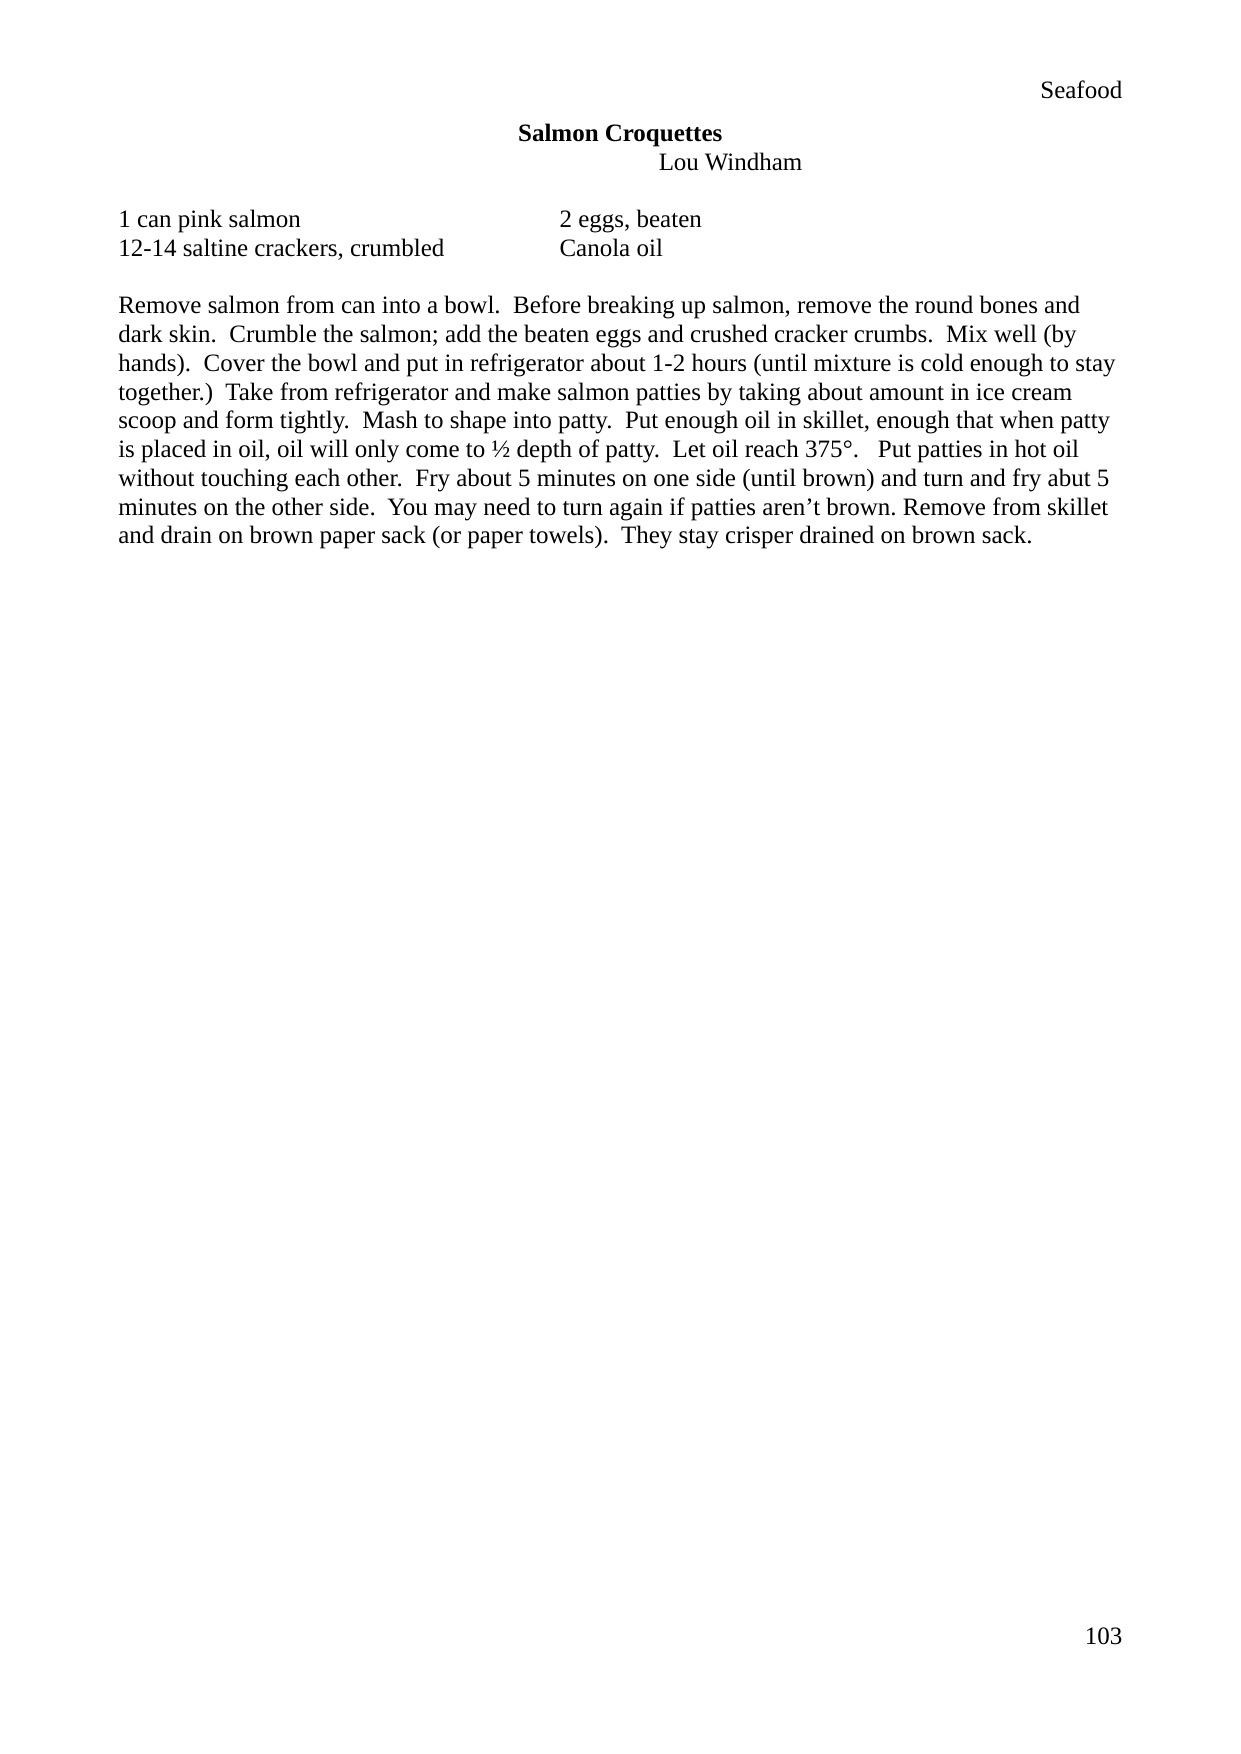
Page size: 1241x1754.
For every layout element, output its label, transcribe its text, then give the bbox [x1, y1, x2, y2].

text Remove salmon from can into a bowl. Before breaking up salmon, remove the round bones and dark skin. Crumble the salmon; add the beaten eggs and crushed cracker crumbs. Mix well (by hands). Cover the bowl and put in refrigerator about 1-2 hours (until mixture is cold enough to stay together.) Take from refrigerator and make salmon patties by taking about amount in ice cream scoop and form tightly. Mash to shape into patty. Put enough oil in skillet, enough that when patty is placed in oil, oil will only come to ½ depth of patty. Let oil reach 375°. Put patties in hot oil without touching each other. Fry about 5 minutes on one side (until brown) and turn and fry abut 5 minutes on the other side. You may need to turn again if patties aren’t brown. Remove from skillet and drain on brown paper sack (or paper towels). They stay crisper drained on brown sack. [118, 291, 1122, 549]
text 12-14 saltine crackers, crumbled Canola oil [118, 233, 1122, 262]
text 1 can pink salmon 2 eggs, beaten [118, 204, 1122, 233]
text Salmon Croquettes [118, 118, 1122, 147]
text Lou Windham [265, 147, 1122, 176]
